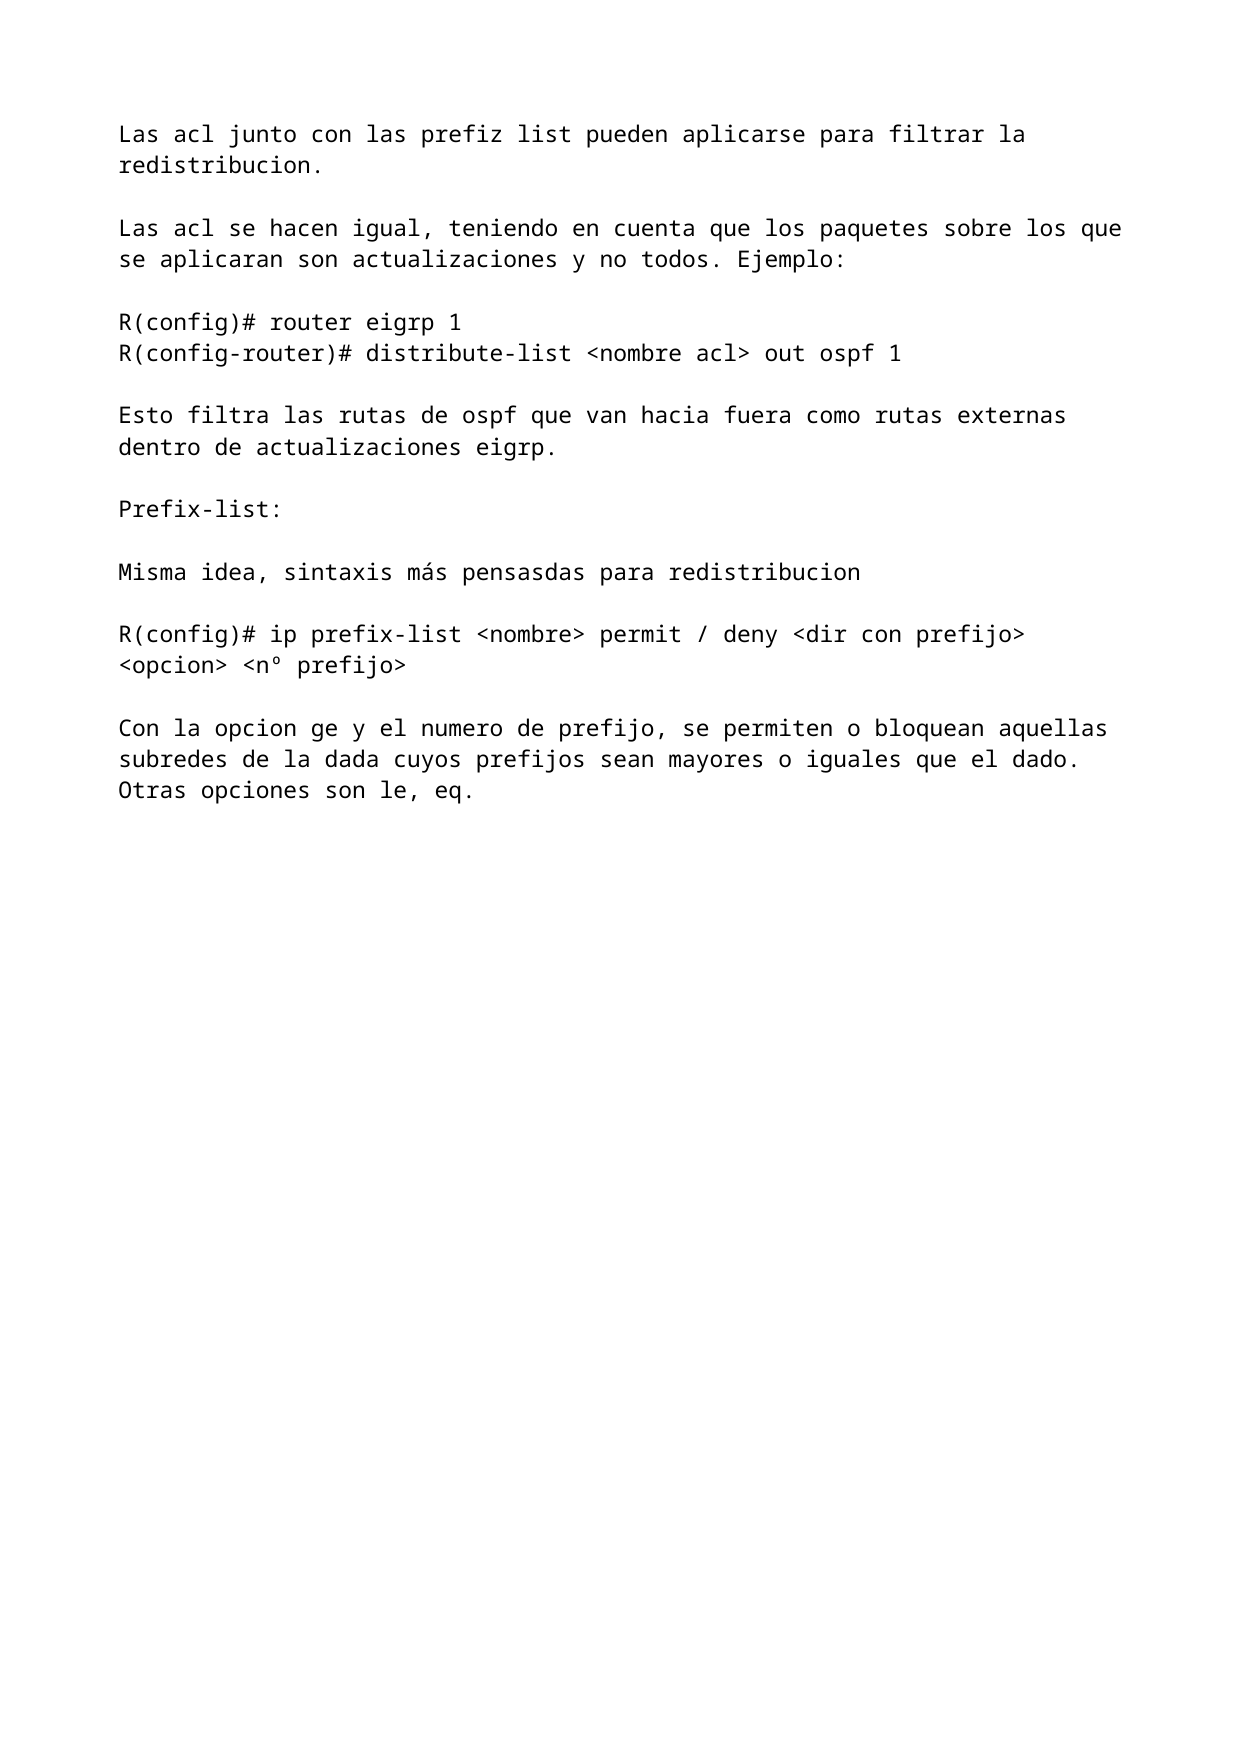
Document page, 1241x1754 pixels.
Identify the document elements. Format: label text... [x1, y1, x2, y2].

text R(config)# ip prefix-list <nombre> permit / deny <dir con prefijo> <opcion> <nº prefijo> [118, 618, 1122, 681]
text Las acl junto con las prefiz list pueden aplicarse para filtrar la redistribucion. [118, 118, 1122, 181]
text Con la opcion ge y el numero de prefijo, se permiten o bloquean aquellas subredes de la dada cuyos prefijos sean mayores o iguales que el dado. Otras opciones son le, eq. [118, 712, 1122, 806]
text Prefix-list: [118, 493, 1122, 524]
text R(config)# router eigrp 1 [118, 306, 1122, 337]
text Esto filtra las rutas de ospf que van hacia fuera como rutas externas dentro de actualizaciones eigrp. [118, 399, 1122, 462]
text Las acl se hacen igual, teniendo en cuenta que los paquetes sobre los que se aplicaran son actualizaciones y no todos. Ejemplo: [118, 212, 1122, 274]
text R(config-router)# distribute-list <nombre acl> out ospf 1 [118, 337, 1122, 368]
text Misma idea, sintaxis más pensasdas para redistribucion [118, 556, 1122, 587]
